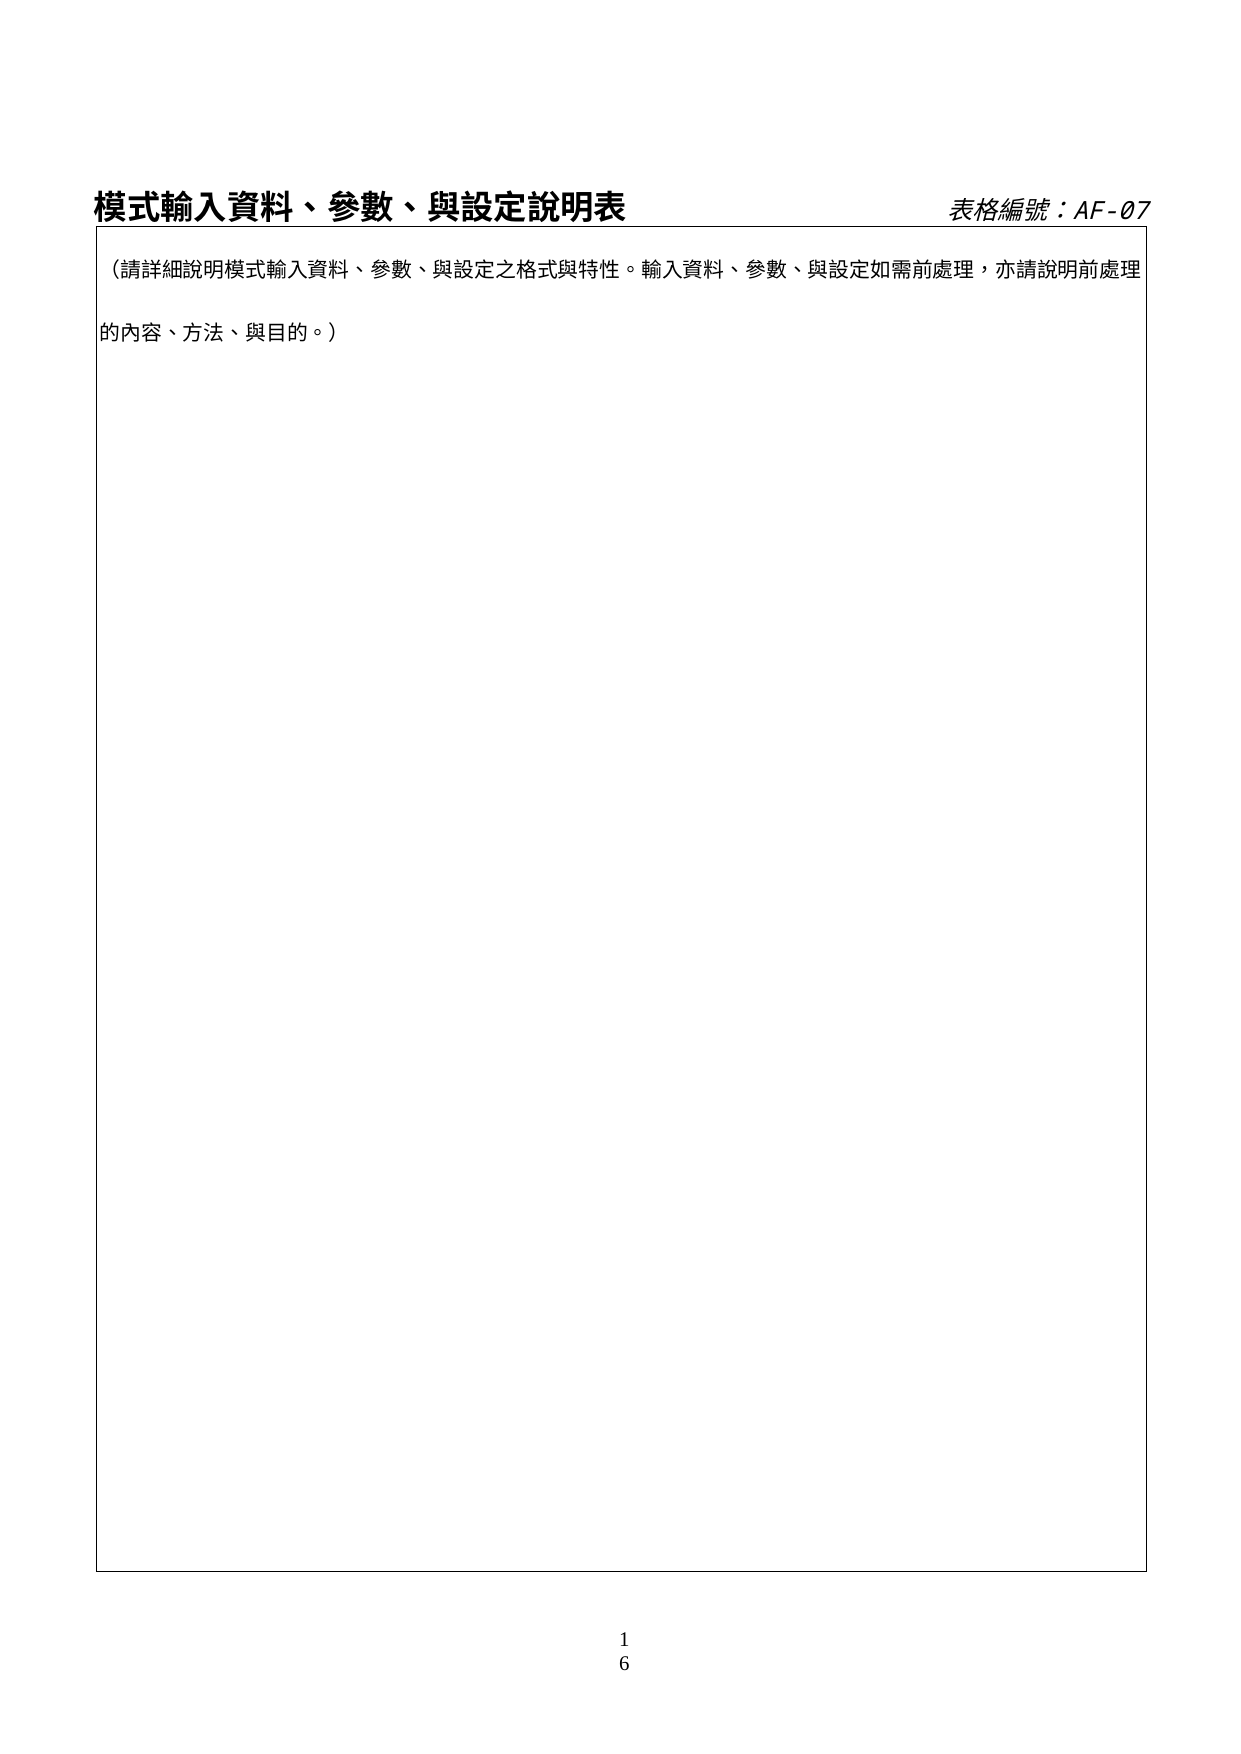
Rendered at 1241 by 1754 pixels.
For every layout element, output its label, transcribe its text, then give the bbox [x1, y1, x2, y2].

text 模式輸入資料、參數、與設定說明表 表格編號：AF-07 [93, 163, 1162, 226]
table_header （請詳細說明模式輸入資料、參數、與設定之格式與特性。輸入資料、參數、與設定如需前處理，亦請說明前處理的內容、方法、與目的。） [97, 227, 1146, 1571]
